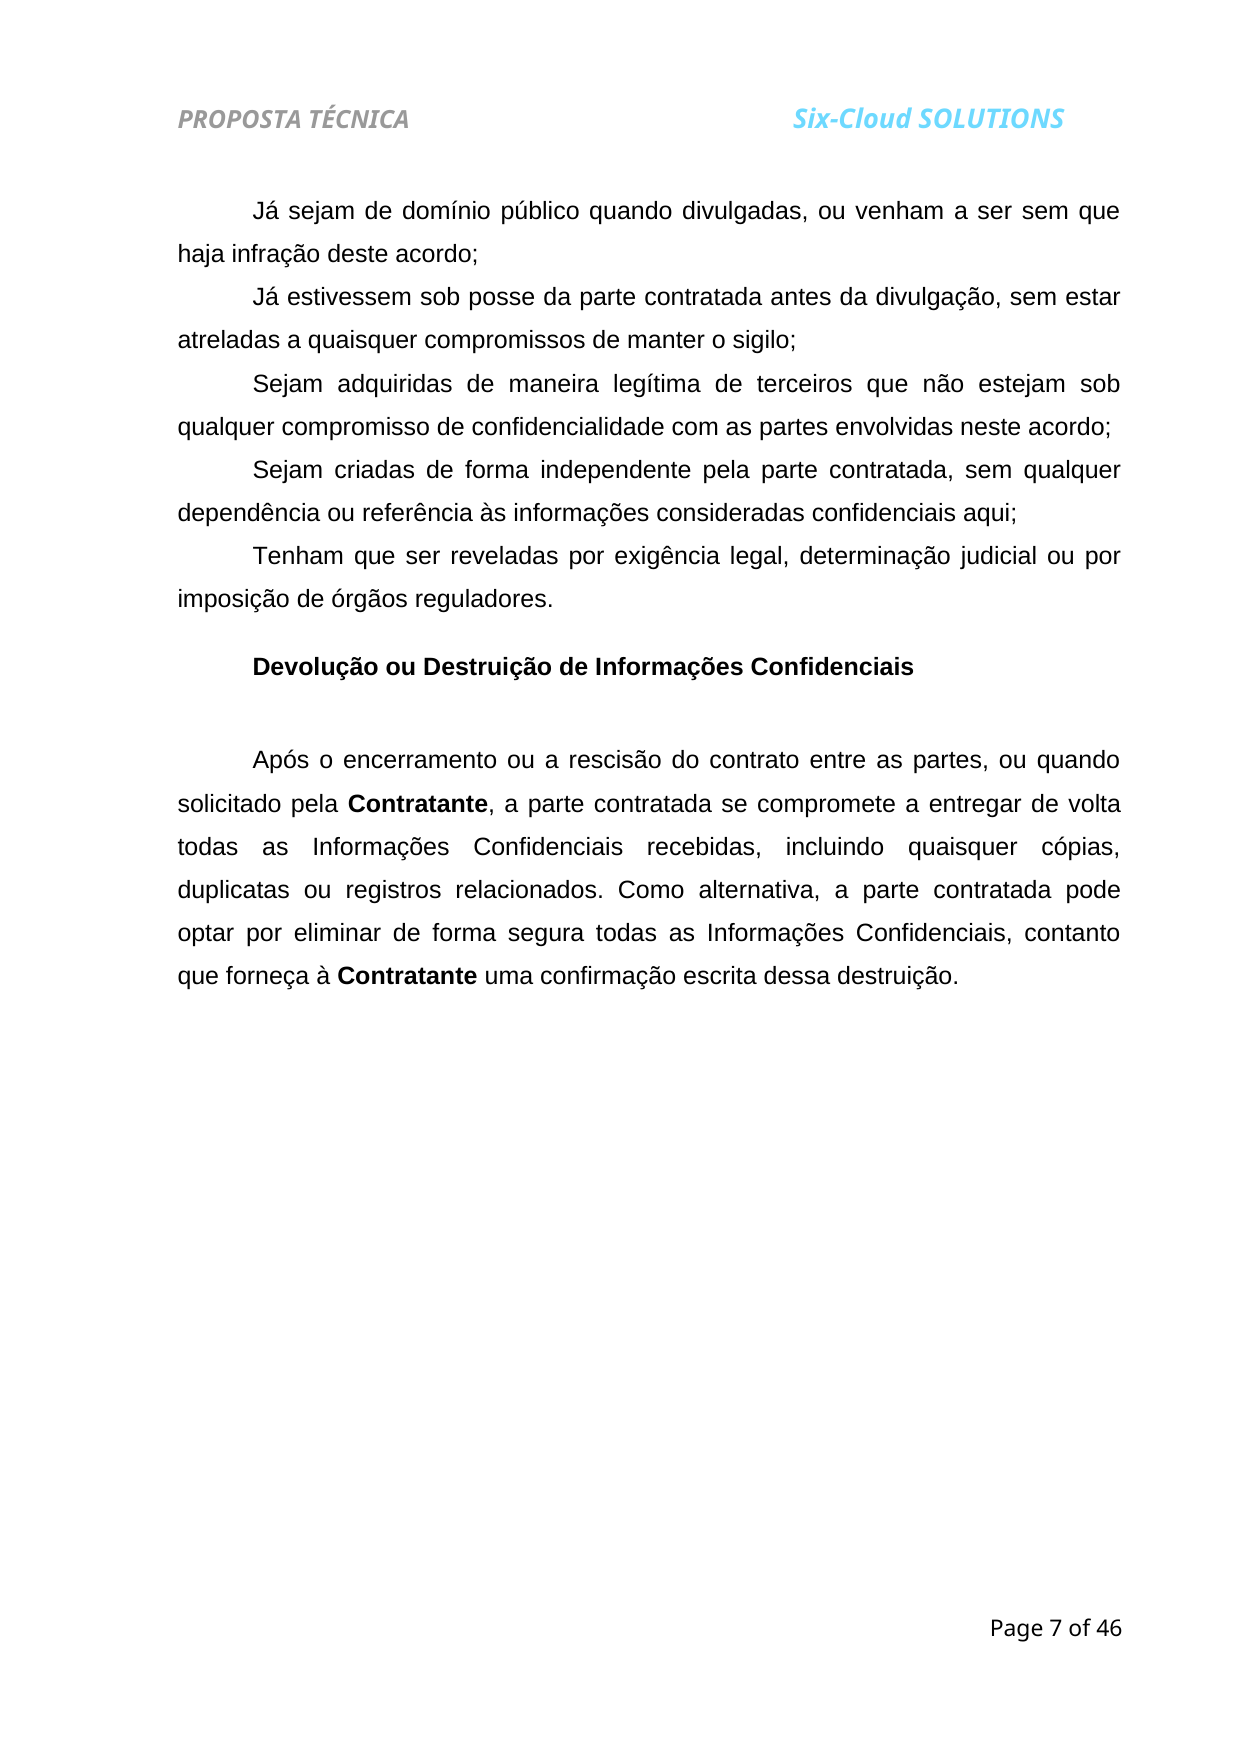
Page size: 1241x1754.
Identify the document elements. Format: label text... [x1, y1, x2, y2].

text Já sejam de domínio público quando divulgadas, ou venham a ser sem que haja infração deste acordo; [177, 196, 1122, 268]
text Já estivessem sob posse da parte contratada antes da divulgação, sem estar atreladas a quaisquer compromissos de manter o sigilo; [177, 282, 1122, 354]
text Após o encerramento ou a rescisão do contrato entre as partes, ou quando solicitado pela Contratante, a parte contratada se compromete a entregar de volta todas as Informações Confidenciais recebidas, incluindo quaisquer cópias, duplicatas ou registros relacionados. Como alternativa, a parte contratada pode optar por eliminar de forma segura todas as Informações Confidenciais, contanto que forneça à Contratante uma confirmação escrita dessa destruição. [177, 745, 1122, 990]
text Devolução ou Destruição de Informações Confidenciais [177, 652, 1122, 681]
text Sejam criadas de forma independente pela parte contratada, sem qualquer dependência ou referência às informações consideradas confidenciais aqui; [177, 455, 1122, 527]
text Sejam adquiridas de maneira legítima de terceiros que não estejam sob qualquer compromisso de confidencialidade com as partes envolvidas neste acordo; [177, 368, 1122, 440]
text Tenham que ser reveladas por exigência legal, determinação judicial ou por imposição de órgãos reguladores. [177, 541, 1122, 613]
